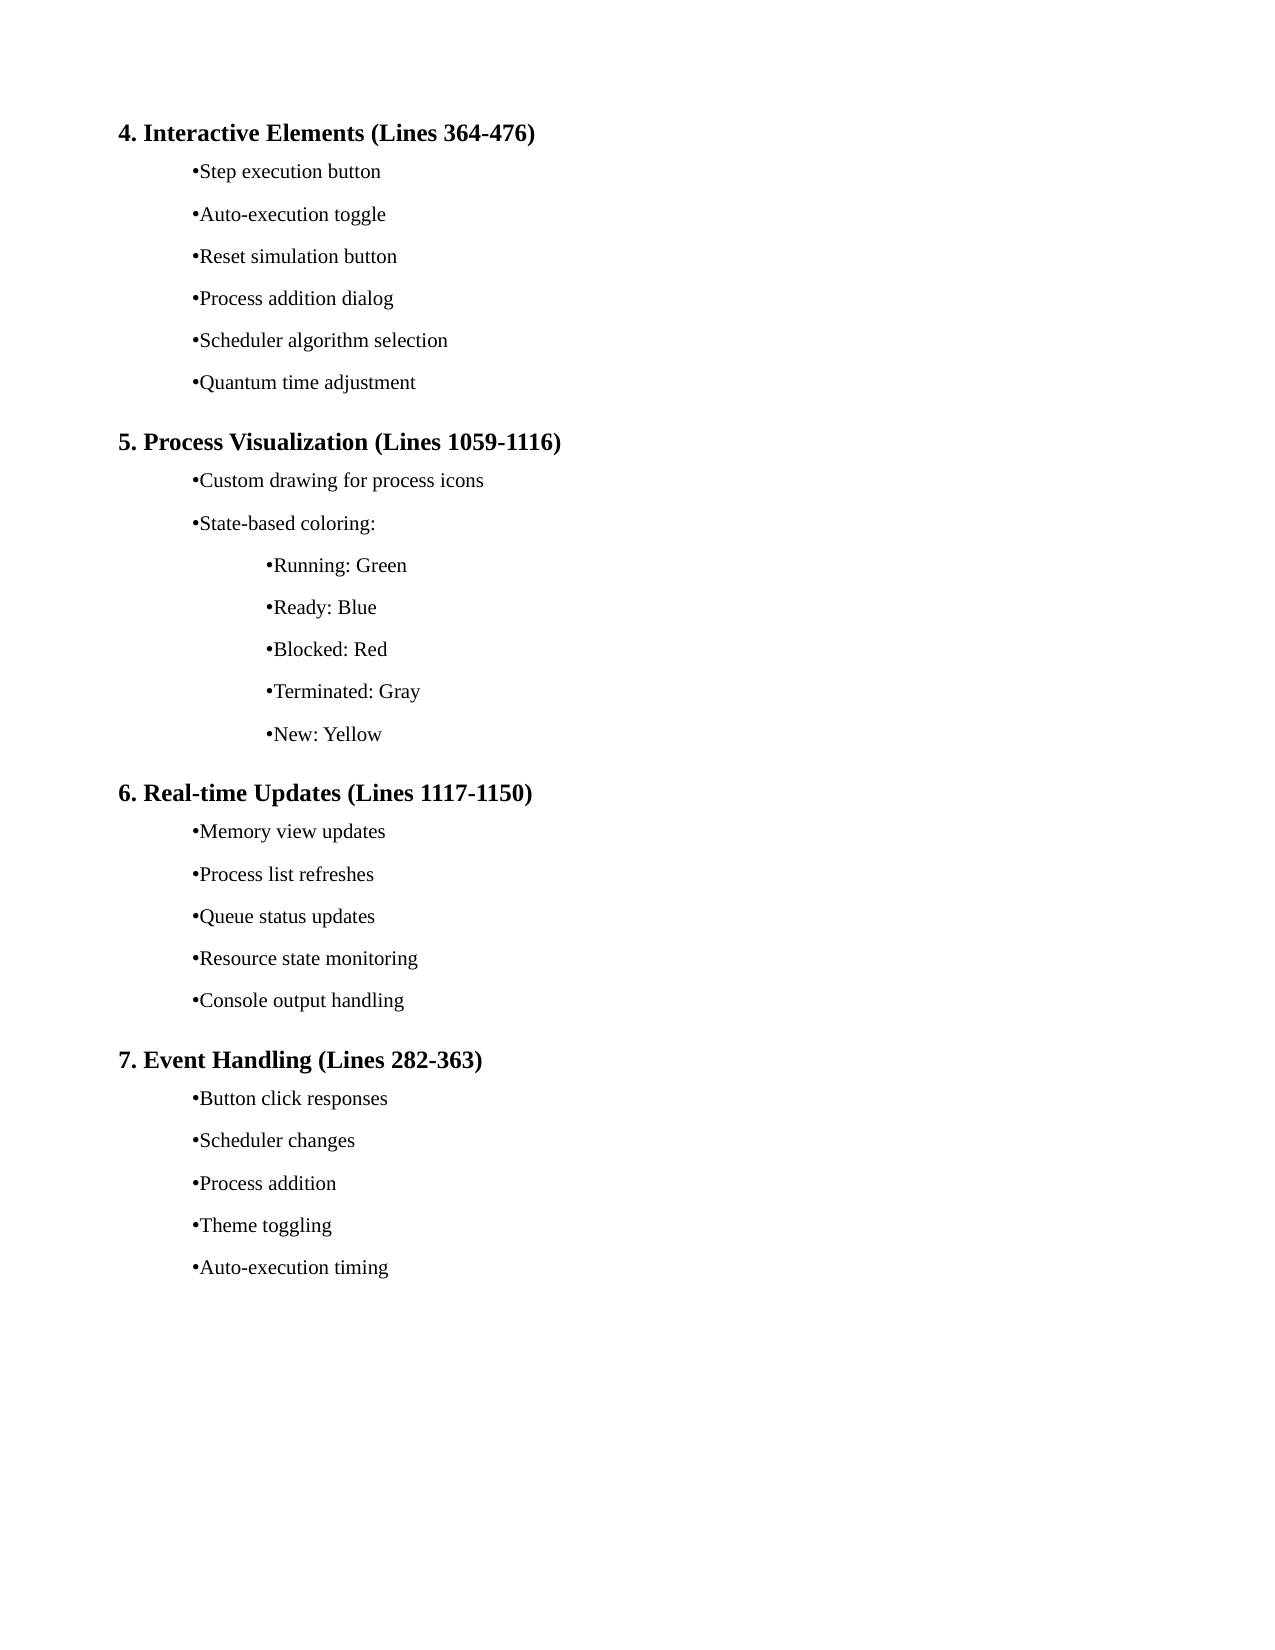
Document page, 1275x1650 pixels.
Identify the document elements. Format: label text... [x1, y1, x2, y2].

subtitle 5. Process Visualization (Lines 1059-1116) [118, 427, 1157, 456]
list Queue status updates [118, 904, 1157, 928]
list Console output handling [118, 988, 1157, 1012]
list Running: Green [118, 553, 1157, 577]
list Resource state monitoring [118, 946, 1157, 970]
list Scheduler changes [118, 1128, 1157, 1152]
list Blocked: Red [118, 637, 1157, 661]
list State-based coloring: [118, 511, 1157, 534]
list Step execution button [118, 159, 1157, 183]
list Process addition dialog [118, 286, 1157, 310]
list Scheduler algorithm selection [118, 328, 1157, 352]
list Quantum time adjustment [118, 370, 1157, 394]
subtitle 7. Event Handling (Lines 282-363) [118, 1045, 1157, 1074]
subtitle 6. Real-time Updates (Lines 1117-1150) [118, 778, 1157, 807]
list New: Yellow [118, 721, 1157, 746]
list Reset simulation button [118, 244, 1157, 268]
list Terminated: Gray [118, 679, 1157, 703]
list Process addition [118, 1171, 1157, 1195]
list Memory view updates [118, 819, 1157, 843]
list Button click responses [118, 1086, 1157, 1110]
list Auto-execution timing [118, 1255, 1157, 1445]
list Custom drawing for process icons [118, 468, 1157, 492]
list Theme toggling [118, 1213, 1157, 1237]
list Process list refreshes [118, 862, 1157, 886]
list Ready: Blue [118, 595, 1157, 619]
subtitle 4. Interactive Elements (Lines 364-476) [118, 118, 1157, 147]
list Auto-execution toggle [118, 202, 1157, 226]
